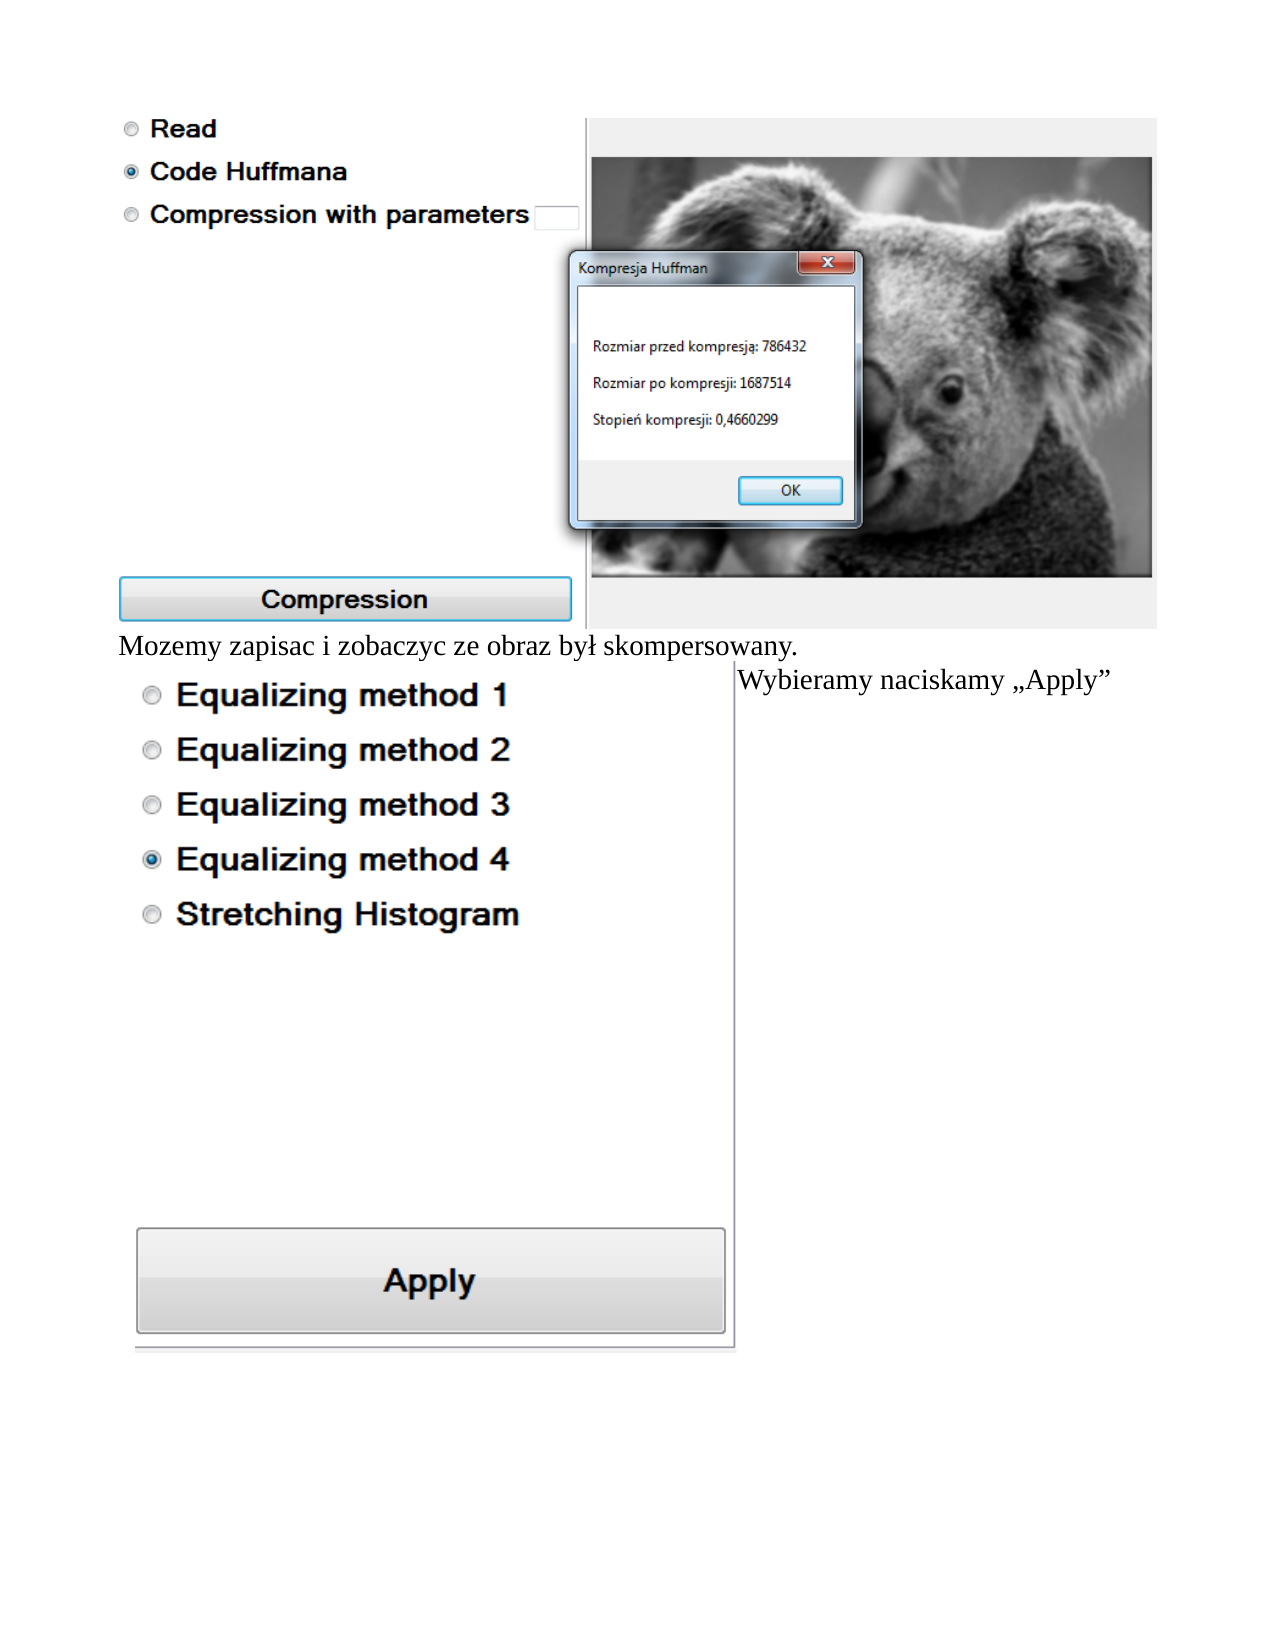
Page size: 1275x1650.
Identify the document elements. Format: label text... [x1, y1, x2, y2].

text Mozemy zapisac i zobaczyc ze obraz był skompersowany. [118, 629, 1157, 662]
picture [118, 118, 1157, 629]
text [118, 662, 135, 695]
picture [135, 661, 737, 1353]
text Wybieramy naciskamy „Apply” [737, 662, 1157, 695]
